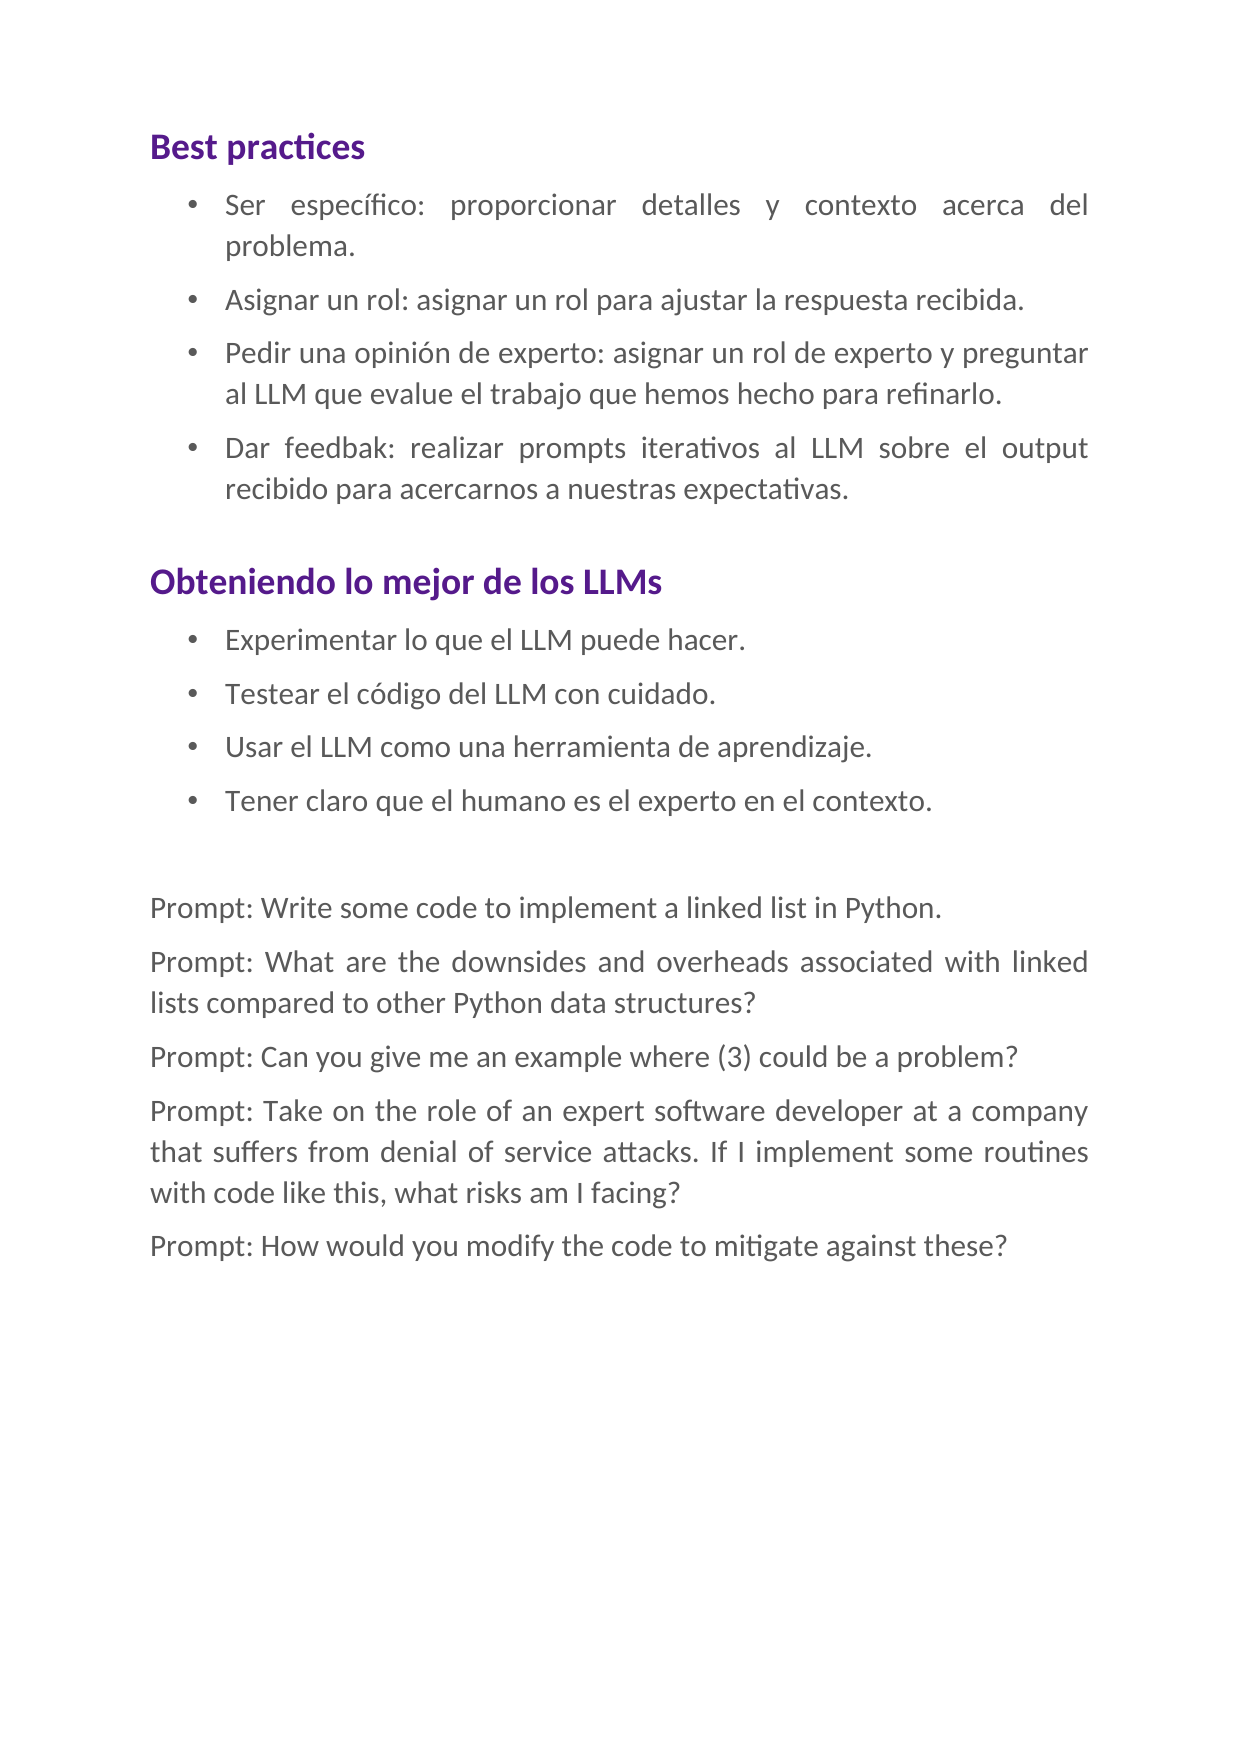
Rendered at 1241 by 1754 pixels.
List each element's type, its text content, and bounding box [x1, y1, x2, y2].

list Ser específico: proporcionar detalles y contexto acerca del problema. [187, 185, 1090, 264]
text Prompt: Take on the role of an expert software developer at a company that suffers from denial of service attacks. If I implement some routines with code like this, what risks am I facing? [150, 1091, 1090, 1211]
list Testear el código del LLM con cuidado. [187, 674, 1090, 712]
text Prompt: How would you modify the code to mitigate against these? [150, 1227, 1090, 1265]
list Pedir una opinión de experto: asignar un rol de experto y preguntar al LLM que evalue el trabajo que hemos hecho para refinarlo. [187, 333, 1090, 413]
subtitle Obteniendo lo mejor de los LLMs [150, 558, 1090, 604]
text Prompt: Can you give me an example where (3) could be a problem? [150, 1037, 1090, 1075]
list Asignar un rol: asignar un rol para ajustar la respuesta recibida. [187, 280, 1090, 318]
list Experimentar lo que el LLM puede hacer. [187, 620, 1090, 658]
list Tener claro que el humano es el experto en el contexto. [187, 781, 1090, 819]
list Usar el LLM como una herramienta de aprendizaje. [187, 728, 1090, 766]
subtitle Best practices [150, 123, 1090, 169]
text Prompt: What are the downsides and overheads associated with linked lists compared to other Python data structures? [150, 942, 1090, 1021]
list Dar feedbak: realizar prompts iterativos al LLM sobre el output recibido para acercarnos a nuestras expectativas. [187, 428, 1090, 507]
text Prompt: Write some code to implement a linked list in Python. [150, 888, 1090, 927]
